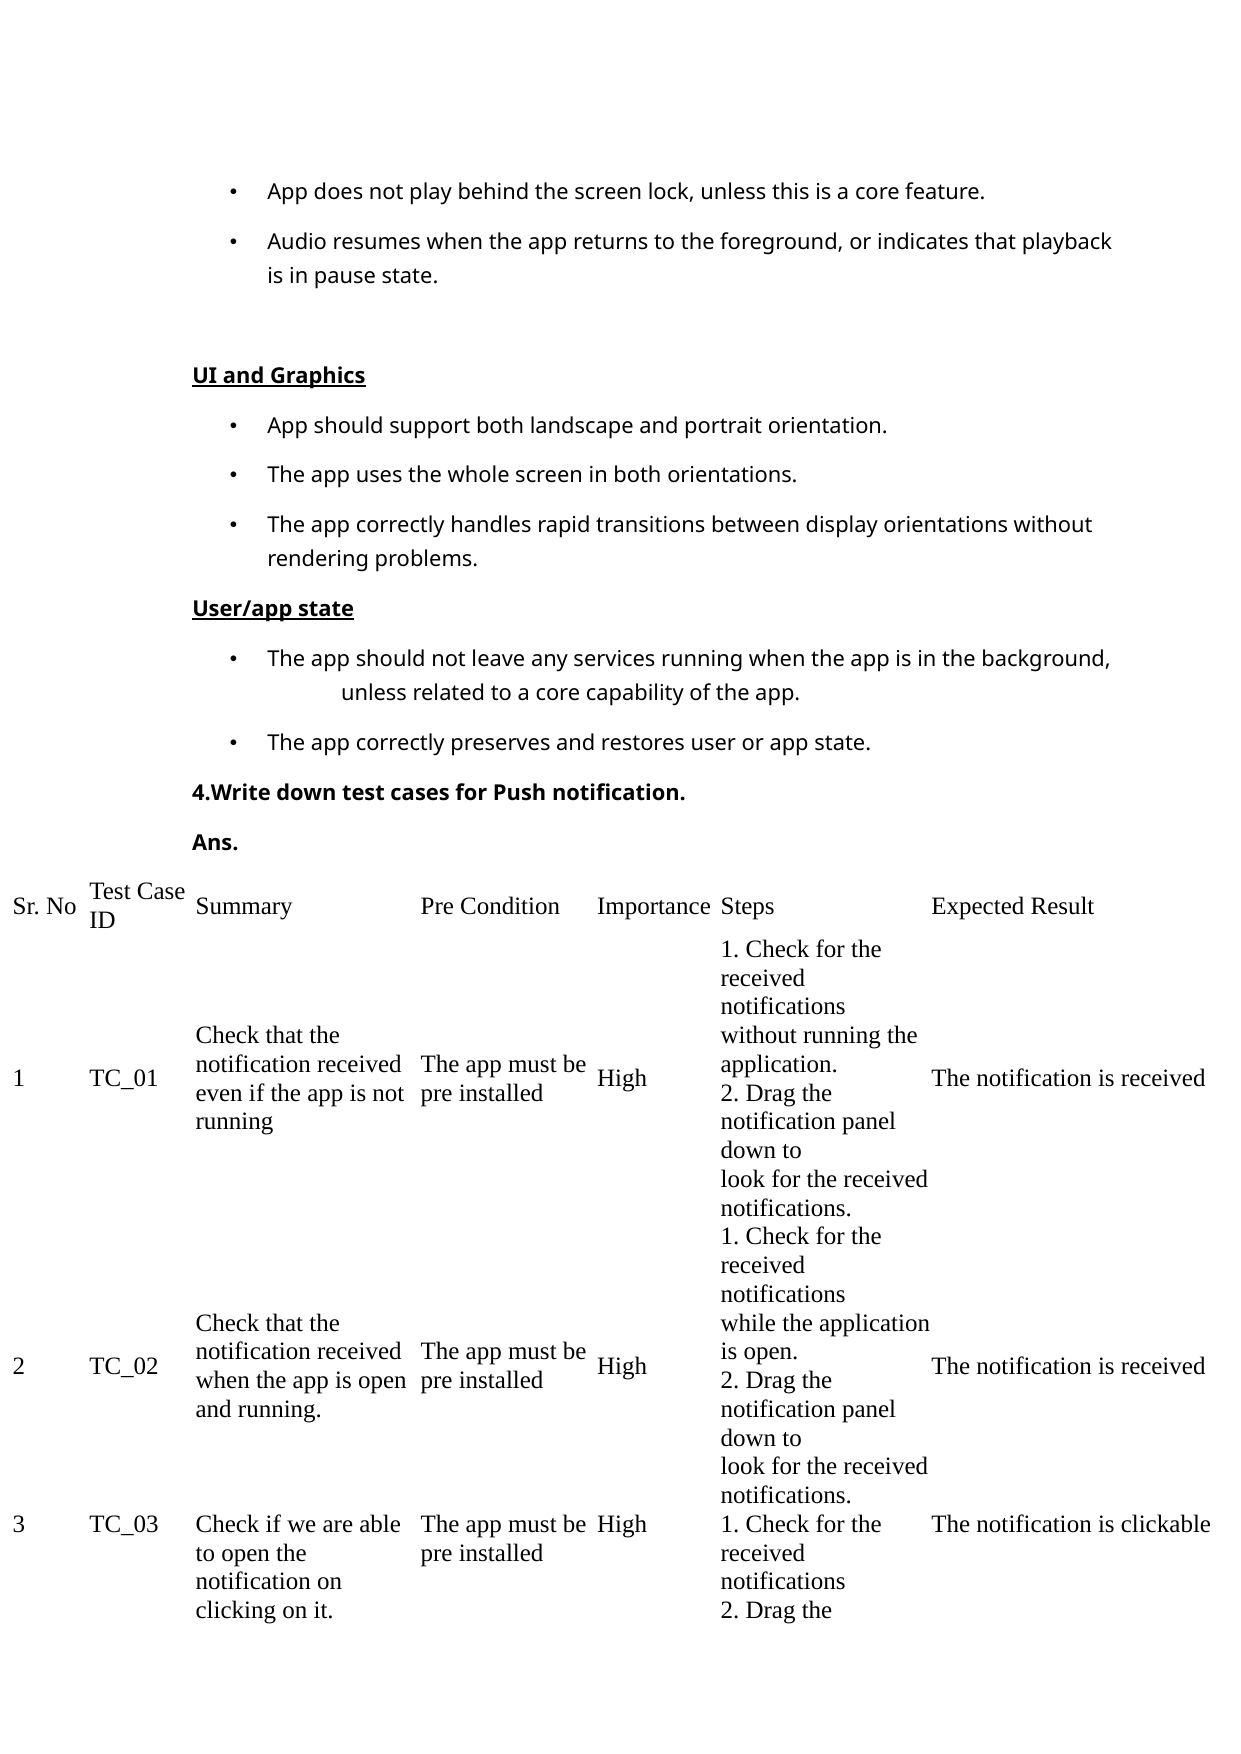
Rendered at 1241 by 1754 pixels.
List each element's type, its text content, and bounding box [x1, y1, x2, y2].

table_cell High [597, 1509, 720, 1624]
list Ans. [118, 827, 1122, 856]
table_cell The app must be pre installed [420, 1221, 597, 1509]
table_header Summary [195, 876, 420, 934]
table_cell 1 [13, 934, 89, 1221]
list App does not play behind the screen lock, unless this is a core feature. [229, 176, 1122, 206]
list The app correctly preserves and restores user or app state. [229, 727, 1122, 757]
table_cell 1. Check for the received notifications 2. Drag the [720, 1509, 931, 1624]
table_cell 1. Check for the received notifications while the application is open. 2. Drag the notification panel down to look for the received notifications. [720, 1221, 931, 1509]
table_cell High [597, 934, 720, 1221]
table_cell High [597, 1221, 720, 1509]
table_cell The app must be pre installed [420, 1509, 597, 1624]
table_cell 2 [13, 1221, 89, 1509]
table_cell 3 [13, 1509, 89, 1624]
table_cell Check that the notification received even if the app is not running [195, 934, 420, 1221]
table_cell The app must be pre installed [420, 934, 597, 1221]
table_header Importance [597, 876, 720, 934]
text UI and Graphics [118, 360, 1122, 390]
table_cell The notification is clickable [931, 1509, 1223, 1624]
table_header Sr. No [13, 876, 89, 934]
table_header Test Case ID [89, 876, 195, 934]
table_cell TC_02 [89, 1221, 195, 1509]
table_cell Check that the notification received when the app is open and running. [195, 1221, 420, 1509]
list The app should not leave any services running when the app is in the background, unless related to a core capability of the app. [229, 643, 1122, 707]
table_header Expected Result [931, 876, 1223, 934]
table_cell Check if we are able to open the notification on clicking on it. [195, 1509, 420, 1624]
table_cell 1. Check for the received notifications without running the application. 2. Drag the notification panel down to look for the received notifications. [720, 934, 931, 1221]
table_header Steps [720, 876, 931, 934]
table_cell The notification is received [931, 1221, 1223, 1509]
table_cell TC_01 [89, 934, 195, 1221]
table_cell TC_03 [89, 1509, 195, 1624]
list Write down test cases for Push notification. [118, 777, 1122, 807]
list App should support both landscape and portrait orientation. [229, 410, 1122, 439]
list The app correctly handles rapid transitions between display orientations without rendering problems. [229, 509, 1122, 573]
table_cell The notification is received [931, 934, 1223, 1221]
text User/app state [118, 593, 1122, 623]
list Audio resumes when the app returns to the foreground, or indicates that playback is in pause state. [229, 226, 1122, 290]
list The app uses the whole screen in both orientations. [229, 459, 1122, 489]
table_header Pre Condition [420, 876, 597, 934]
